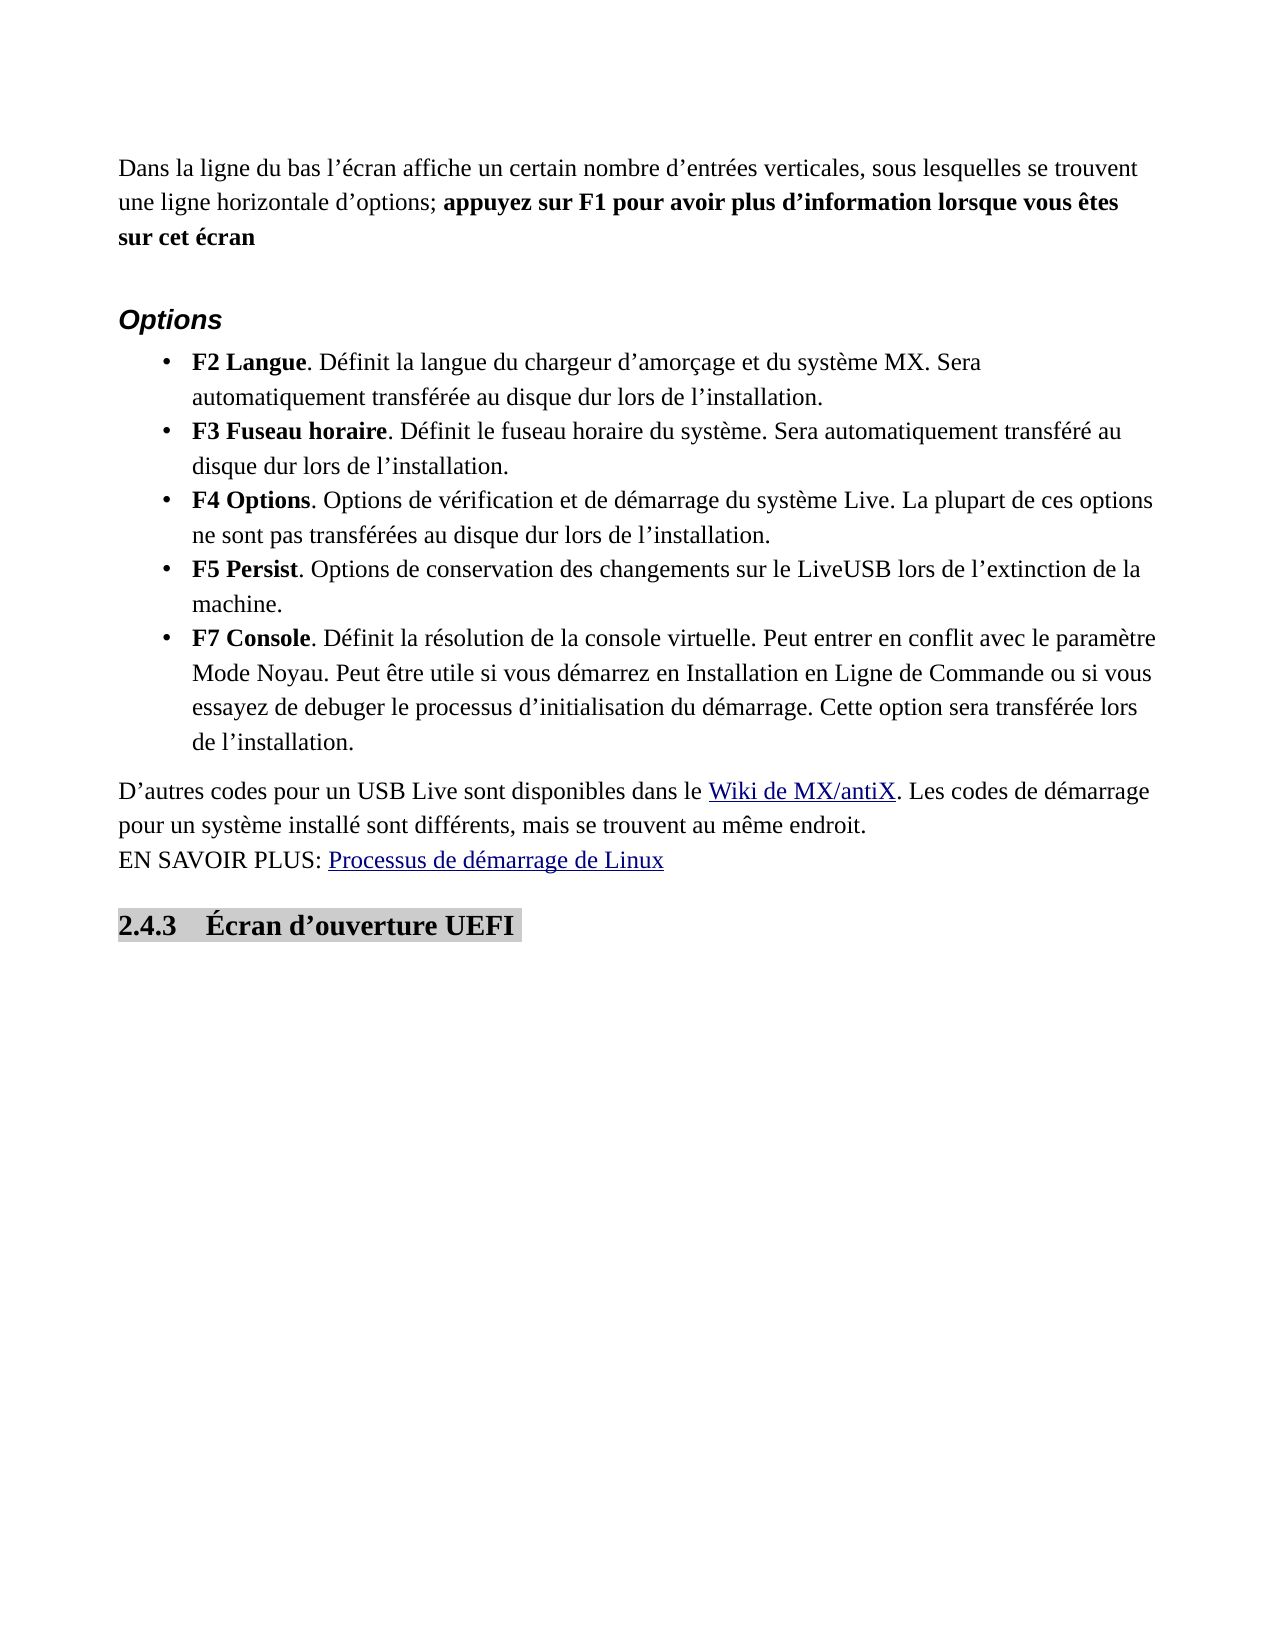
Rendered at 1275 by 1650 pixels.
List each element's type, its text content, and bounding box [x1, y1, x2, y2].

text D’autres codes pour un USB Live sont disponibles dans le Wiki de MX/antiX. Les codes de démarrage pour un système installé sont différents, mais se trouvent au même endroit. [118, 776, 1157, 839]
list F5 Persist. Options de conservation des changements sur le LiveUSB lors de l’extinction de la machine. [162, 554, 1157, 617]
list F4 Options. Options de vérification et de démarrage du système Live. La plupart de ces options ne sont pas transférées au disque dur lors de l’installation. [162, 485, 1157, 548]
list F7 Console. Définit la résolution de la console virtuelle. Peut entrer en conflit avec le paramètre Mode Noyau. Peut être utile si vous démarrez en Installation en Ligne de Commande ou si vous essayez de debuger le processus d’initialisation du démarrage. Cette option sera transférée lors de l’installation. [162, 623, 1157, 755]
subtitle Options [118, 303, 1157, 335]
text EN SAVOIR PLUS: Processus de démarrage de Linux [118, 845, 1157, 873]
list F2 Langue. Définit la langue du chargeur d’amorçage et du système MX. Sera automatiquement transférée au disque dur lors de l’installation. [162, 347, 1157, 411]
subtitle 2.4.3 Écran d’ouverture UEFI [522, 908, 1157, 942]
list F3 Fuseau horaire. Définit le fuseau horaire du système. Sera automatiquement transféré au disque dur lors de l’installation. [162, 416, 1157, 479]
text Dans la ligne du bas l’écran affiche un certain nombre d’entrées verticales, sous lesquelles se trouvent une ligne horizontale d’options; appuyez sur F1 pour avoir plus d’information lorsque vous êtes sur cet écran [118, 153, 1157, 250]
